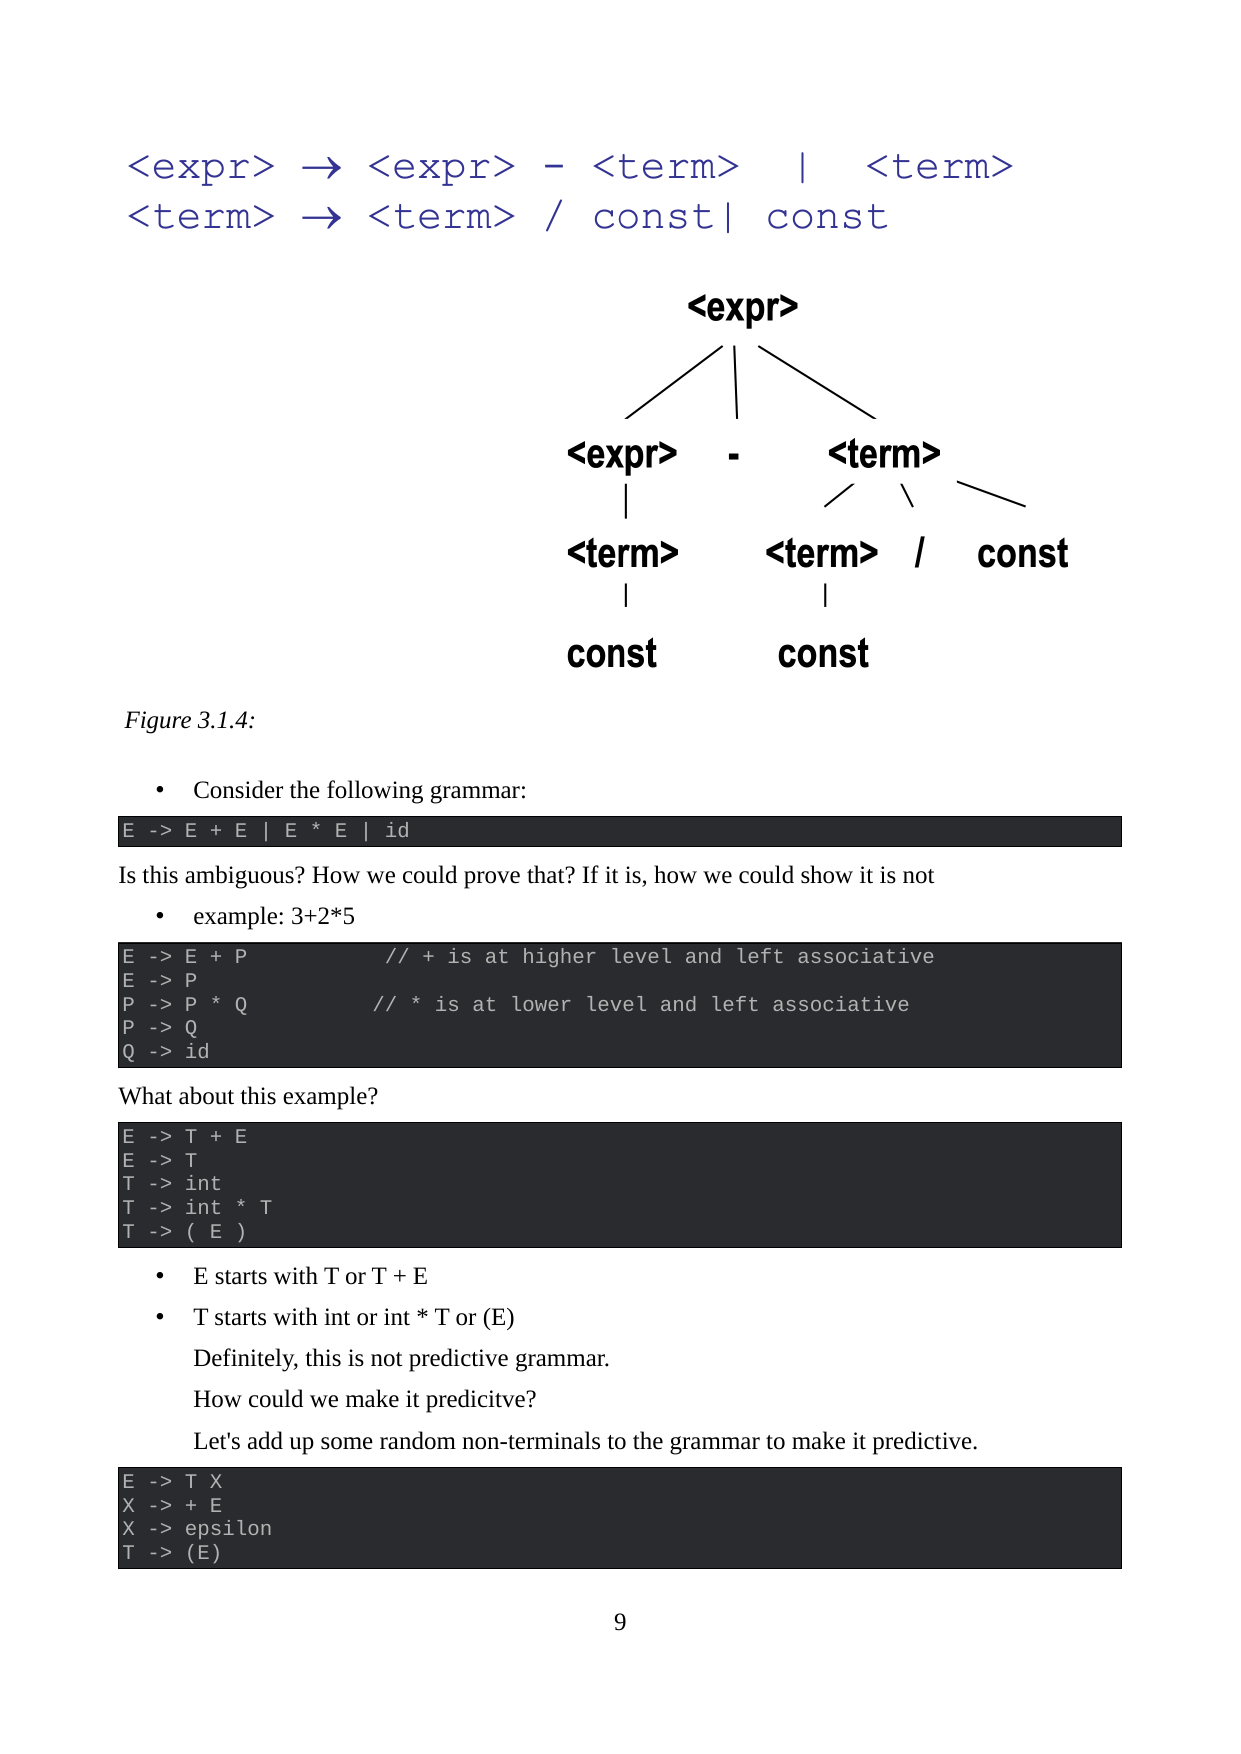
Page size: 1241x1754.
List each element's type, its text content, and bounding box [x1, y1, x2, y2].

list Let's add up some random non-terminals to the grammar to make it predictive. [156, 1426, 1122, 1454]
list Definitely, this is not predictive grammar. [156, 1343, 1122, 1372]
text P -> P * Q // * is at lower level and left associative [119, 990, 1121, 1013]
text X -> epsilon [119, 1514, 1121, 1538]
text P -> Q [119, 1013, 1121, 1037]
text E -> E + P // + is at higher level and left associative [119, 944, 1121, 966]
text T -> int * T [119, 1193, 1121, 1217]
text E -> T + E [119, 1123, 1121, 1146]
text T -> int [119, 1169, 1121, 1193]
text E -> T [119, 1146, 1121, 1169]
text E -> E + E | E * E | id [119, 817, 1121, 846]
text Q -> id [119, 1037, 1121, 1067]
text E -> T X [119, 1468, 1121, 1491]
list E starts with T or T + E [156, 1261, 1122, 1289]
list example: 3+2*5 [156, 901, 1122, 930]
text E -> P [119, 966, 1121, 990]
text X -> + E [119, 1491, 1121, 1514]
list Consider the following grammar: [156, 775, 1122, 803]
text T -> (E) [119, 1538, 1121, 1568]
text Figure 3.1.4: [118, 705, 1122, 733]
list How could we make it predicitve? [156, 1384, 1122, 1413]
text T -> ( E ) [119, 1217, 1121, 1247]
text What about this example? [118, 1081, 1122, 1110]
text Is this ambiguous? How we could prove that? If it is, how we could show it is not [118, 860, 1122, 889]
list T starts with int or int * T or (E) [156, 1302, 1122, 1331]
